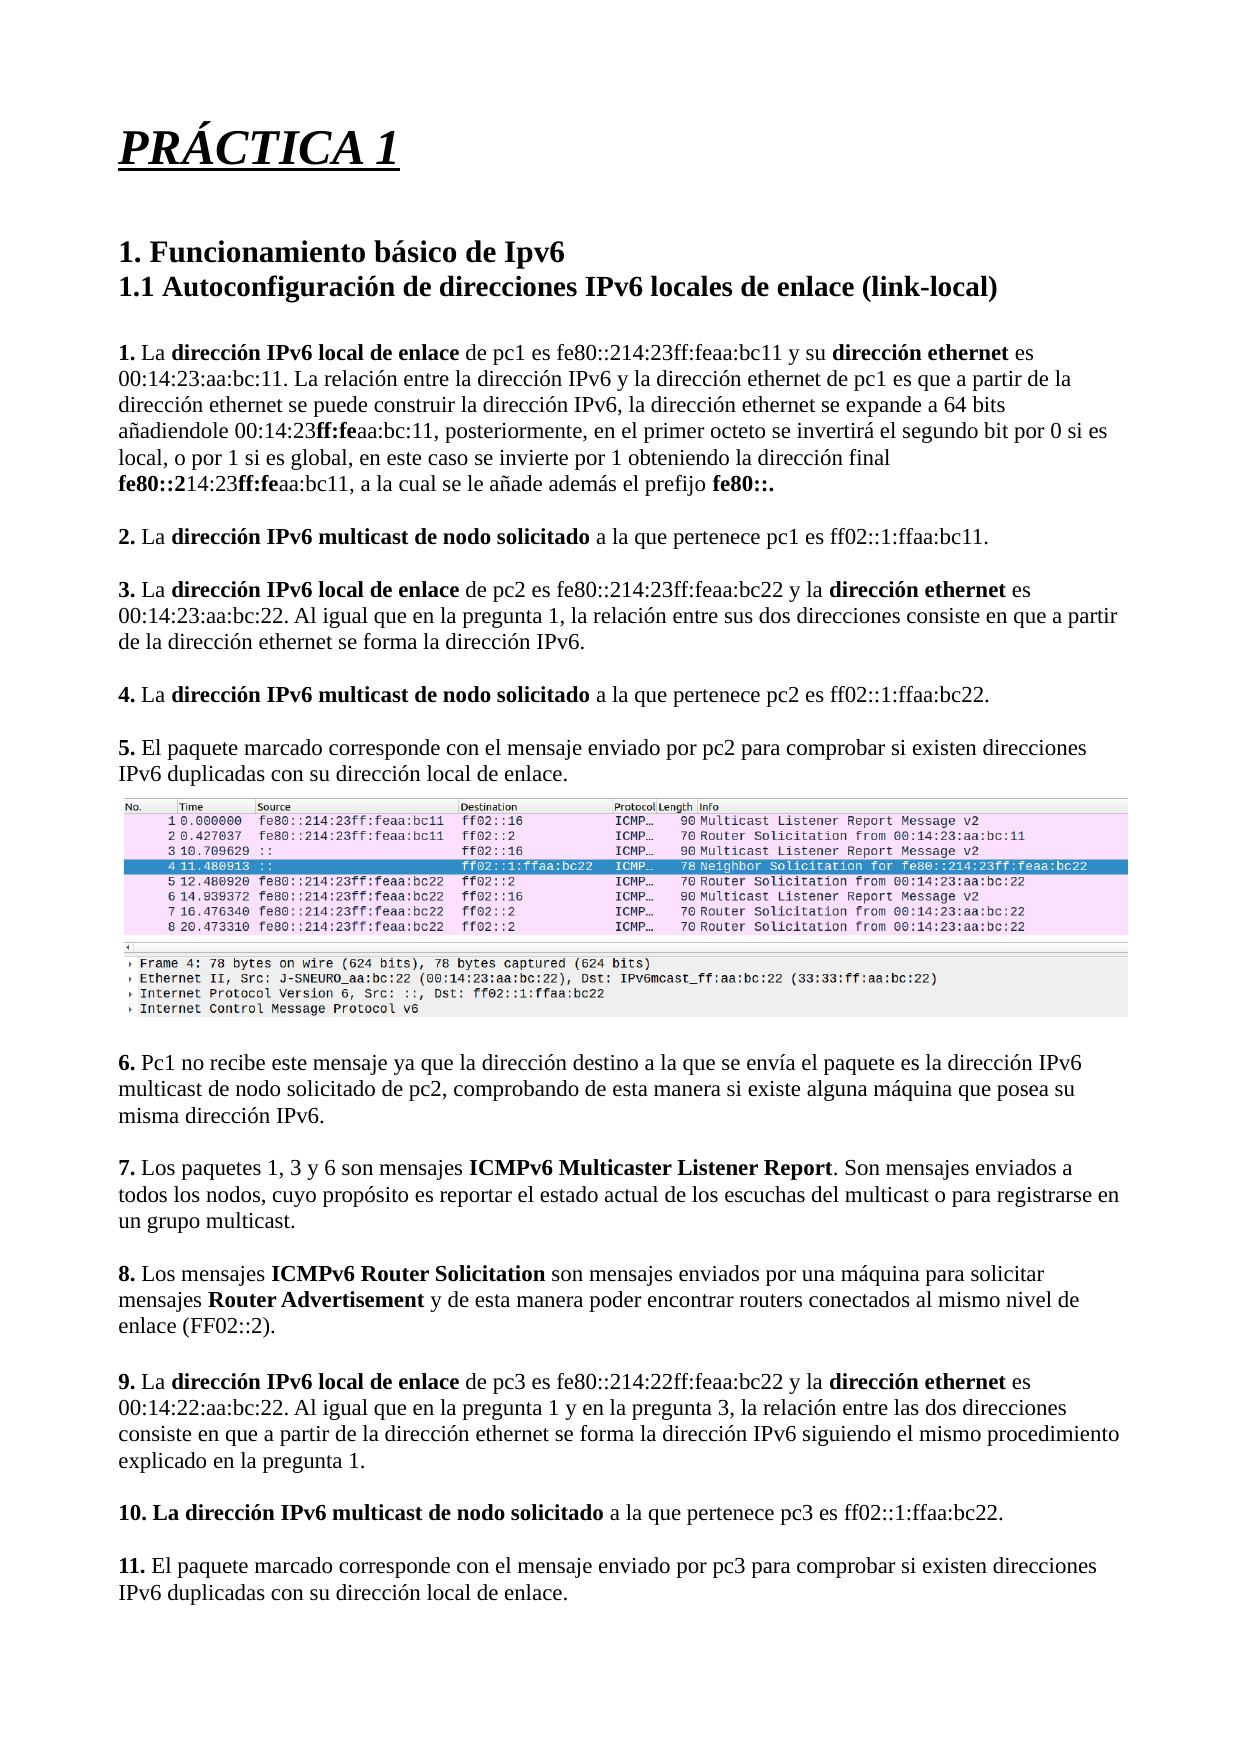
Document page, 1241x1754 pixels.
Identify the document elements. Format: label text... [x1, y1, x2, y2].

text PRÁCTICA 1 [118, 118, 1122, 176]
text 9. La dirección IPv6 local de enlace de pc3 es fe80::214:22ff:feaa:bc22 y la dirección ethernet es 00:14:22:aa:bc:22. Al igual que en la pregunta 1 y en la pregunta 3, la relación entre las dos direcciones consiste en que a partir de la dirección ethernet se forma la dirección IPv6 siguiendo el mismo procedimiento explicado en la pregunta 1. [118, 1368, 1122, 1473]
text 3. La dirección IPv6 local de enlace de pc2 es fe80::214:23ff:feaa:bc22 y la dirección ethernet es 00:14:23:aa:bc:22. Al igual que en la pregunta 1, la relación entre sus dos direcciones consiste en que a partir de la dirección ethernet se forma la dirección IPv6. [118, 576, 1122, 655]
text 1.1 Autoconfiguración de direcciones IPv6 locales de enlace (link-local) [118, 269, 1122, 303]
text 10. La dirección IPv6 multicast de nodo solicitado a la que pertenece pc3 es ff02::1:ffaa:bc22. [118, 1499, 1122, 1526]
text 6. Pc1 no recibe este mensaje ya que la dirección destino a la que se envía el paquete es la dirección IPv6 multicast de nodo solicitado de pc2, comprobando de esta manera si existe alguna máquina que posea su misma dirección IPv6. [118, 1049, 1122, 1128]
text 2. La dirección IPv6 multicast de nodo solicitado a la que pertenece pc1 es ff02::1:ffaa:bc11. [118, 523, 1122, 549]
text 4. La dirección IPv6 multicast de nodo solicitado a la que pertenece pc2 es ff02::1:ffaa:bc22. [118, 681, 1122, 707]
text 7. Los paquetes 1, 3 y 6 son mensajes ICMPv6 Multicaster Listener Report. Son mensajes enviados a todos los nodos, cuyo propósito es reportar el estado actual de los escuchas del multicast o para registrarse en un grupo multicast. [118, 1154, 1122, 1233]
text 11. El paquete marcado corresponde con el mensaje enviado por pc3 para comprobar si existen direcciones IPv6 duplicadas con su dirección local de enlace. [118, 1552, 1122, 1605]
text 1. Funcionamiento básico de Ipv6 [118, 233, 1122, 269]
picture [123, 798, 1128, 1021]
text 8. Los mensajes ICMPv6 Router Solicitation son mensajes enviados por una máquina para solicitar mensajes Router Advertisement y de esta manera poder encontrar routers conectados al mismo nivel de enlace (FF02::2). [118, 1260, 1122, 1339]
text 1. La dirección IPv6 local de enlace de pc1 es fe80::214:23ff:feaa:bc11 y su dirección ethernet es 00:14:23:aa:bc:11. La relación entre la dirección IPv6 y la dirección ethernet de pc1 es que a partir de la dirección ethernet se puede construir la dirección IPv6, la dirección ethernet se expande a 64 bits añadiendole 00:14:23ff:feaa:bc:11, posteriormente, en el primer octeto se invertirá el segundo bit por 0 si es local, o por 1 si es global, en este caso se invierte por 1 obteniendo la dirección final fe80::214:23ff:feaa:bc11, a la cual se le añade además el prefijo fe80::. [118, 338, 1122, 497]
text 5. El paquete marcado corresponde con el mensaje enviado por pc2 para comprobar si existen direcciones IPv6 duplicadas con su dirección local de enlace. [118, 734, 1122, 787]
